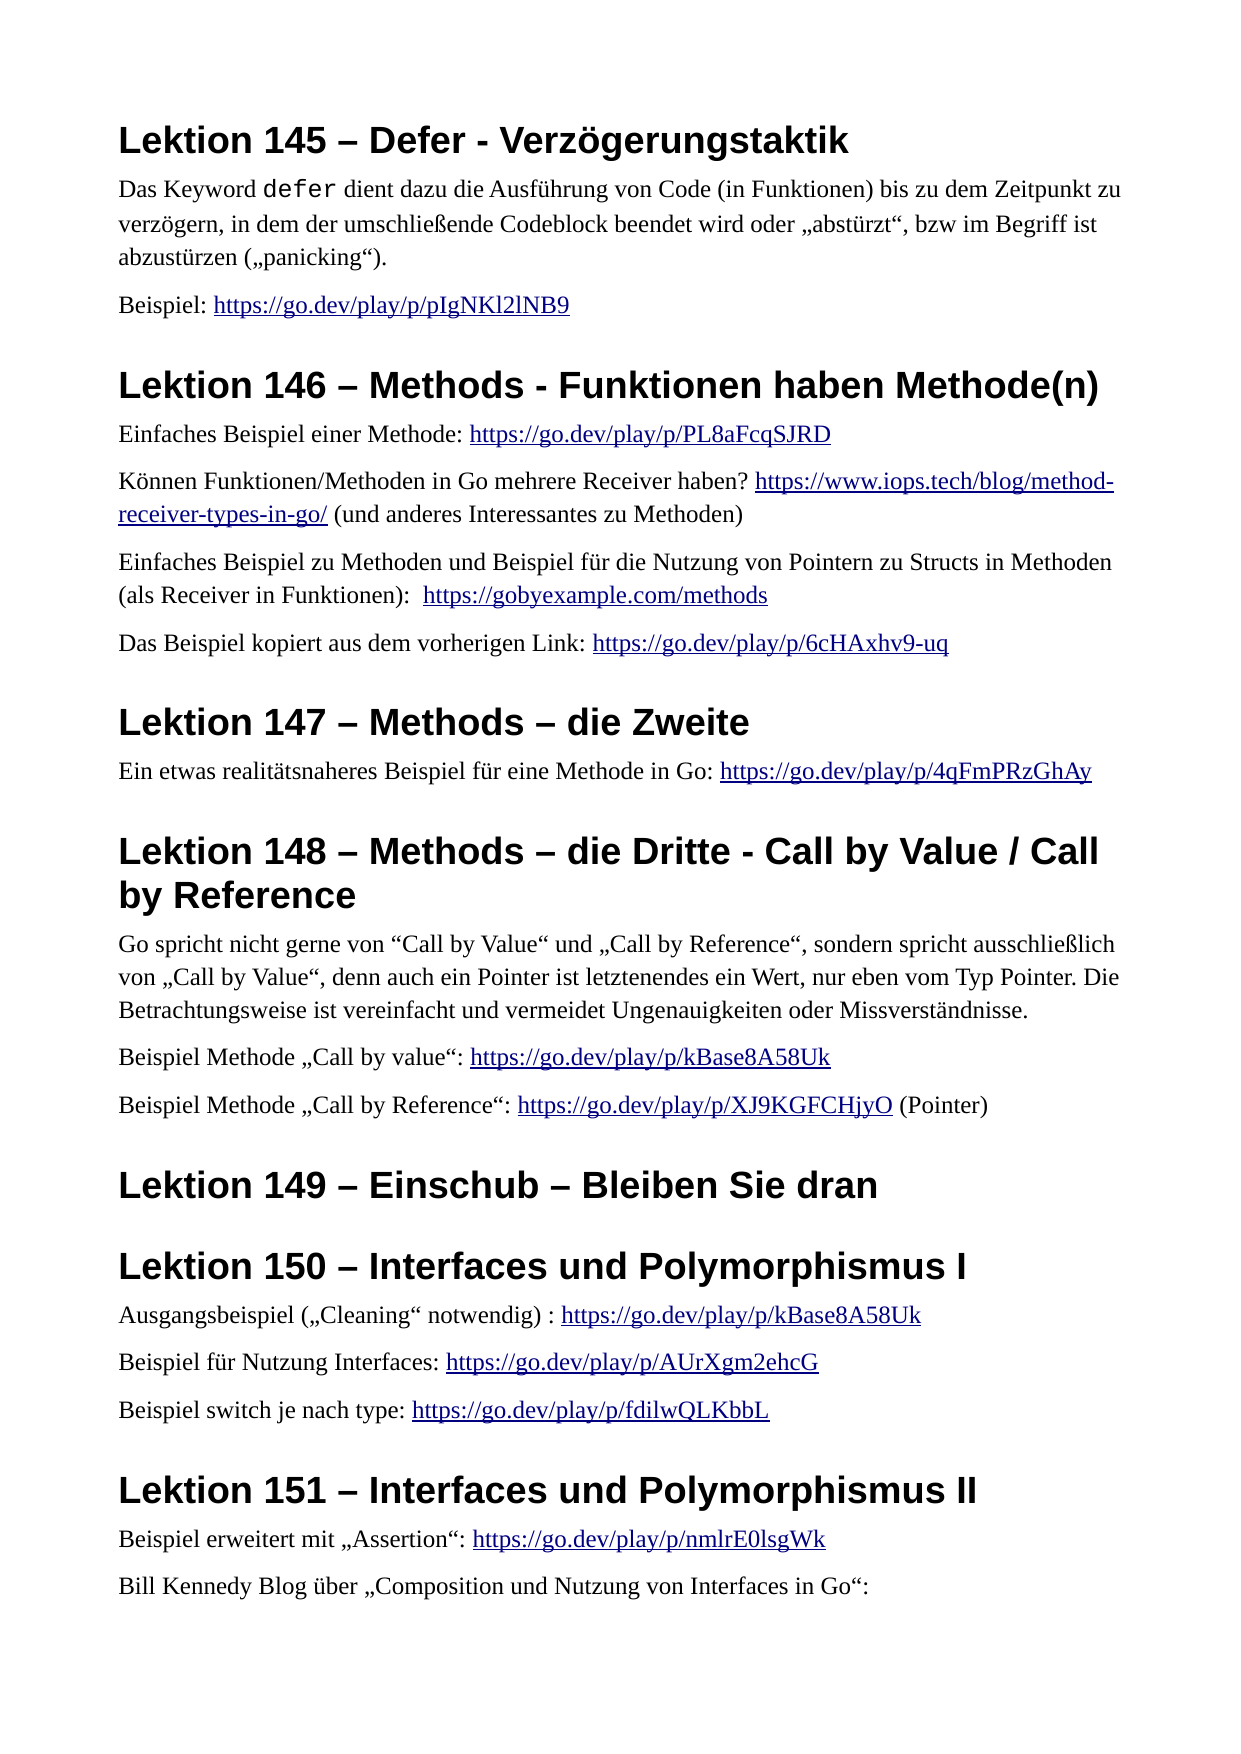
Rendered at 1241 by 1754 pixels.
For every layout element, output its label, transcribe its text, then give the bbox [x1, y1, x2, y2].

text Ausgangsbeispiel („Cleaning“ notwendig) : https://go.dev/play/p/kBase8A58Uk [118, 1300, 1122, 1329]
text Beispiel Methode „Call by value“: https://go.dev/play/p/kBase8A58Uk [118, 1042, 1122, 1071]
subtitle Lektion 148 – Methods – die Dritte - Call by Value / Call by Reference [118, 829, 1122, 916]
subtitle Lektion 146 – Methods - Funktionen haben Methode(n) [118, 363, 1122, 406]
text Beispiel für Nutzung Interfaces: https://go.dev/play/p/AUrXgm2ehcG [118, 1347, 1122, 1376]
text Bill Kennedy Blog über „Composition und Nutzung von Interfaces in Go“: [118, 1571, 1122, 1600]
subtitle Lektion 145 – Defer - Verzögerungstaktik [118, 118, 1122, 162]
subtitle Lektion 150 – Interfaces und Polymorphismus I [118, 1244, 1122, 1287]
text Ein etwas realitätsnaheres Beispiel für eine Methode in Go: https://go.dev/play/p/4qFmPRzGhAy [118, 756, 1122, 785]
text Beispiel Methode „Call by Reference“: https://go.dev/play/p/XJ9KGFCHjyO (Pointer) [118, 1090, 1122, 1119]
text Einfaches Beispiel zu Methoden und Beispiel für die Nutzung von Pointern zu Structs in Methoden (als Receiver in Funktionen): https://gobyexample.com/methods [118, 547, 1122, 609]
text Beispiel: https://go.dev/play/p/pIgNKl2lNB9 [118, 290, 1122, 319]
subtitle Lektion 149 – Einschub – Bleiben Sie dran [118, 1163, 1122, 1206]
subtitle Lektion 147 – Methods – die Zweite [118, 700, 1122, 744]
text Go spricht nicht gerne von “Call by Value“ und „Call by Reference“, sondern spricht ausschließlich von „Call by Value“, denn auch ein Pointer ist letztenendes ein Wert, nur eben vom Typ Pointer. Die Betrachtungsweise ist vereinfacht und vermeidet Ungenauigkeiten oder Missverständnisse. [118, 929, 1122, 1023]
text Einfaches Beispiel einer Methode: https://go.dev/play/p/PL8aFcqSJRD [118, 419, 1122, 447]
text Das Keyword defer dient dazu die Ausführung von Code (in Funktionen) bis zu dem Zeitpunkt zu verzögern, in dem der umschließende Codeblock beendet wird oder „abstürzt“, bzw im Begriff ist abzustürzen („panicking“). [118, 174, 1122, 271]
text Können Funktionen/Methoden in Go mehrere Receiver haben? https://www.iops.tech/blog/method-receiver-types-in-go/ (und anderes Interessantes zu Methoden) [118, 466, 1122, 528]
subtitle Lektion 151 – Interfaces und Polymorphismus II [118, 1468, 1122, 1511]
text Beispiel erweitert mit „Assertion“: https://go.dev/play/p/nmlrE0lsgWk [118, 1524, 1122, 1553]
text Das Beispiel kopiert aus dem vorherigen Link: https://go.dev/play/p/6cHAxhv9-uq [118, 628, 1122, 656]
text Beispiel switch je nach type: https://go.dev/play/p/fdilwQLKbbL [118, 1395, 1122, 1424]
